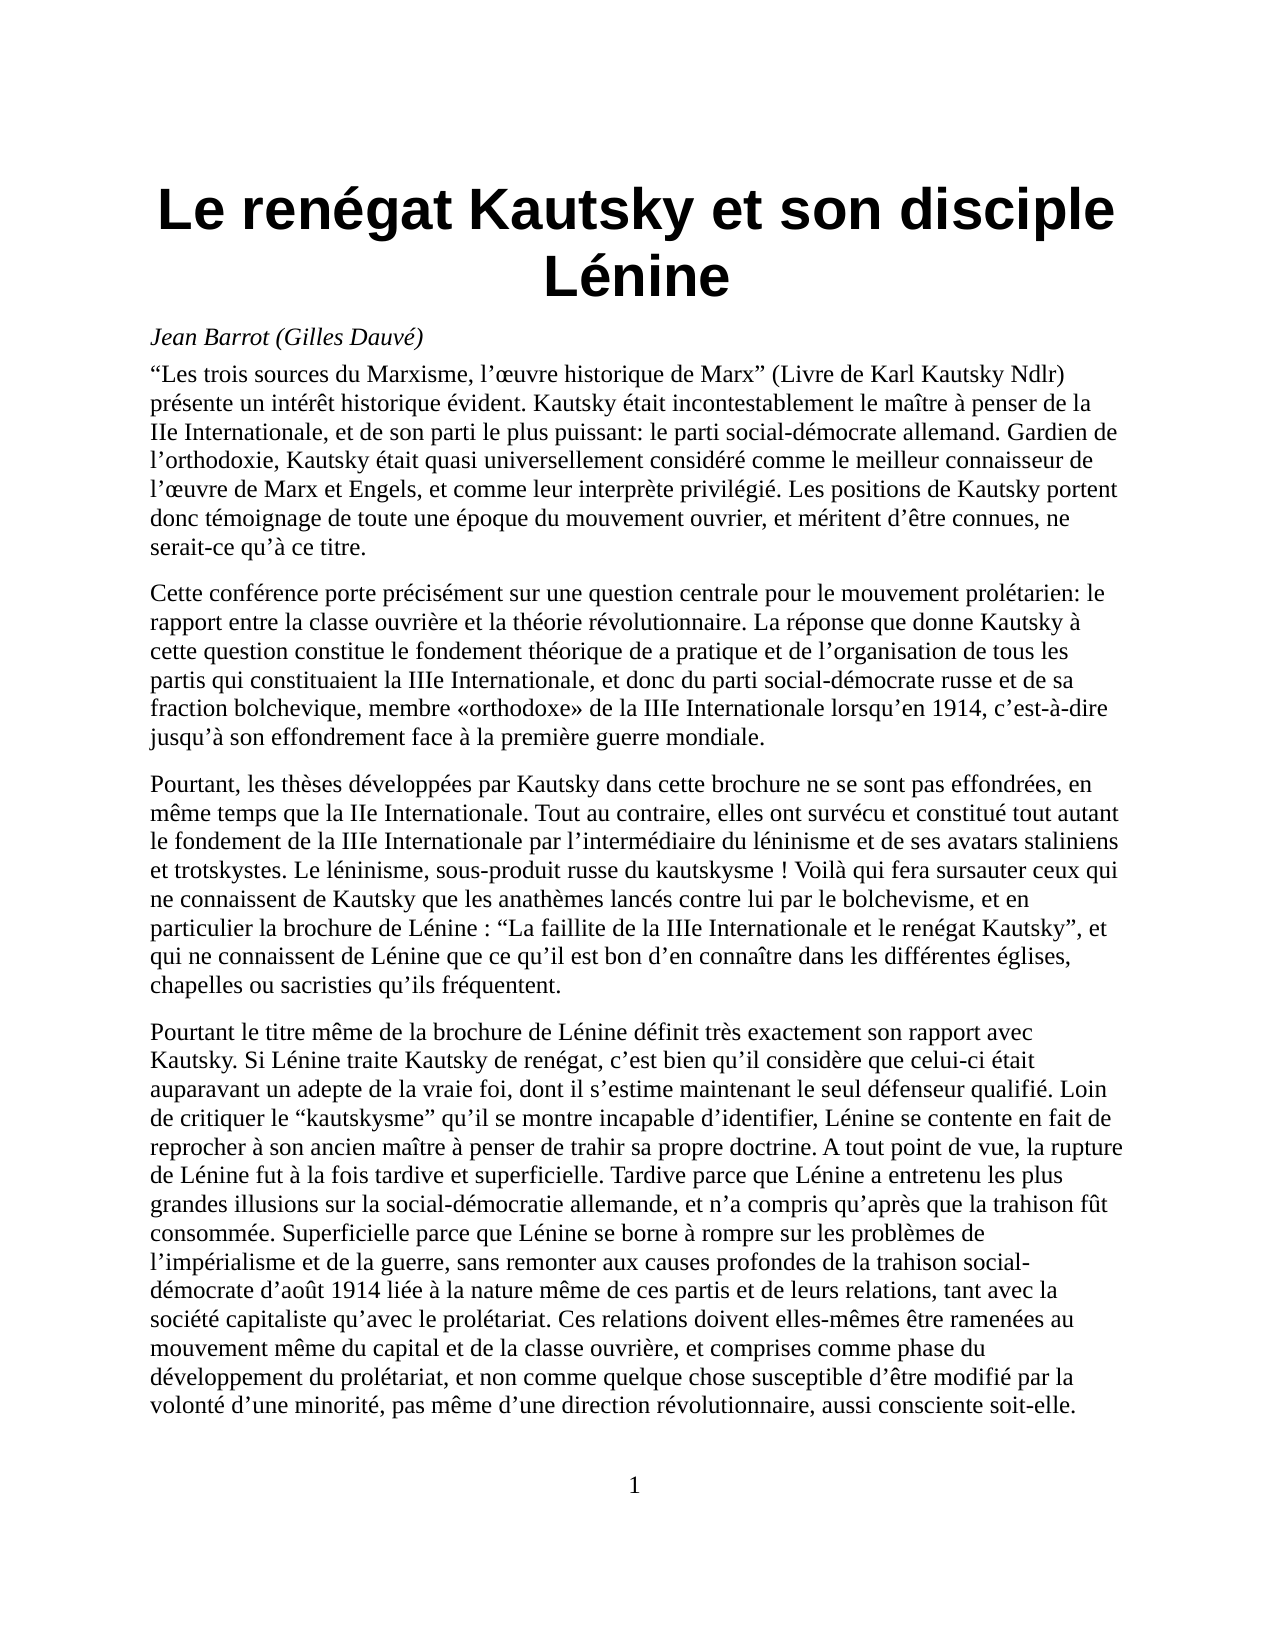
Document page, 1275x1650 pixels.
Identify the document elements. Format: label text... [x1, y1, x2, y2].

text Pourtant le titre même de la brochure de Lénine définit très exactement son rapport avec Kautsky. Si Lénine traite Kautsky de renégat, c’est bien qu’il considère que celui-ci était auparavant un adepte de la vraie foi, dont il s’estime maintenant le seul défenseur qualifié. Loin de critiquer le “kautskysme” qu’il se montre incapable d’identifier, Lénine se contente en fait de reprocher à son ancien maître à penser de trahir sa propre doctrine. A tout point de vue, la rupture de Lénine fut à la fois tardive et superficielle. Tardive parce que Lénine a entretenu les plus grandes illusions sur la social-démocratie allemande, et n’a compris qu’après que la trahison fût consommée. Superficielle parce que Lénine se borne à rompre sur les problèmes de l’impérialisme et de la guerre, sans remonter aux causes profondes de la trahison social-démocrate d’août 1914 liée à la nature même de ces partis et de leurs relations, tant avec la société capitaliste qu’avec le prolétariat. Ces relations doivent elles-mêmes être ramenées au mouvement même du capital et de la classe ouvrière, et comprises comme phase du développement du prolétariat, et non comme quelque chose susceptible d’être modifié par la volonté d’une minorité, pas même d’une direction révolutionnaire, aussi consciente soit-elle. [150, 1017, 1125, 1419]
text Cette conférence porte précisément sur une question centrale pour le mouvement prolétarien: le rapport entre la classe ouvrière et la théorie révolutionnaire. La réponse que donne Kautsky à cette question constitue le fondement théorique de a pratique et de l’organisation de tous les partis qui constituaient la IIIe Internationale, et donc du parti social-démocrate russe et de sa fraction bolchevique, membre «orthodoxe» de la IIIe Internationale lorsqu’en 1914, c’est-à-dire jusqu’à son effondrement face à la première guerre mondiale. [150, 578, 1125, 751]
text “Les trois sources du Marxisme, l’œuvre historique de Marx” (Livre de Karl Kautsky Ndlr) présente un intérêt historique évident. Kautsky était incontestablement le maître à penser de la IIe Internationale, et de son parti le plus puissant: le parti social-démocrate allemand. Gardien de l’orthodoxie, Kautsky était quasi universellement considéré comme le meilleur connaisseur de l’œuvre de Marx et Engels, et comme leur interprète privilégié. Les positions de Kautsky portent donc témoignage de toute une époque du mouvement ouvrier, et méritent d’être connues, ne serait-ce qu’à ce titre. [150, 359, 1125, 561]
text Jean Barrot (Gilles Dauvé) [150, 322, 1125, 350]
title Le renégat Kautsky et son disciple Lénine [150, 175, 1125, 309]
text Pourtant, les thèses développées par Kautsky dans cette brochure ne se sont pas effondrées, en même temps que la IIe Internationale. Tout au contraire, elles ont survécu et constitué tout autant le fondement de la IIIe Internationale par l’intermédiaire du léninisme et de ses avatars staliniens et trotskystes. Le léninisme, sous-produit russe du kautskysme ! Voilà qui fera sursauter ceux qui ne connaissent de Kautsky que les anathèmes lancés contre lui par le bolchevisme, et en particulier la brochure de Lénine : “La faillite de la IIIe Internationale et le renégat Kautsky”, et qui ne connaissent de Lénine que ce qu’il est bon d’en connaître dans les différentes églises, chapelles ou sacristies qu’ils fréquentent. [150, 769, 1125, 999]
